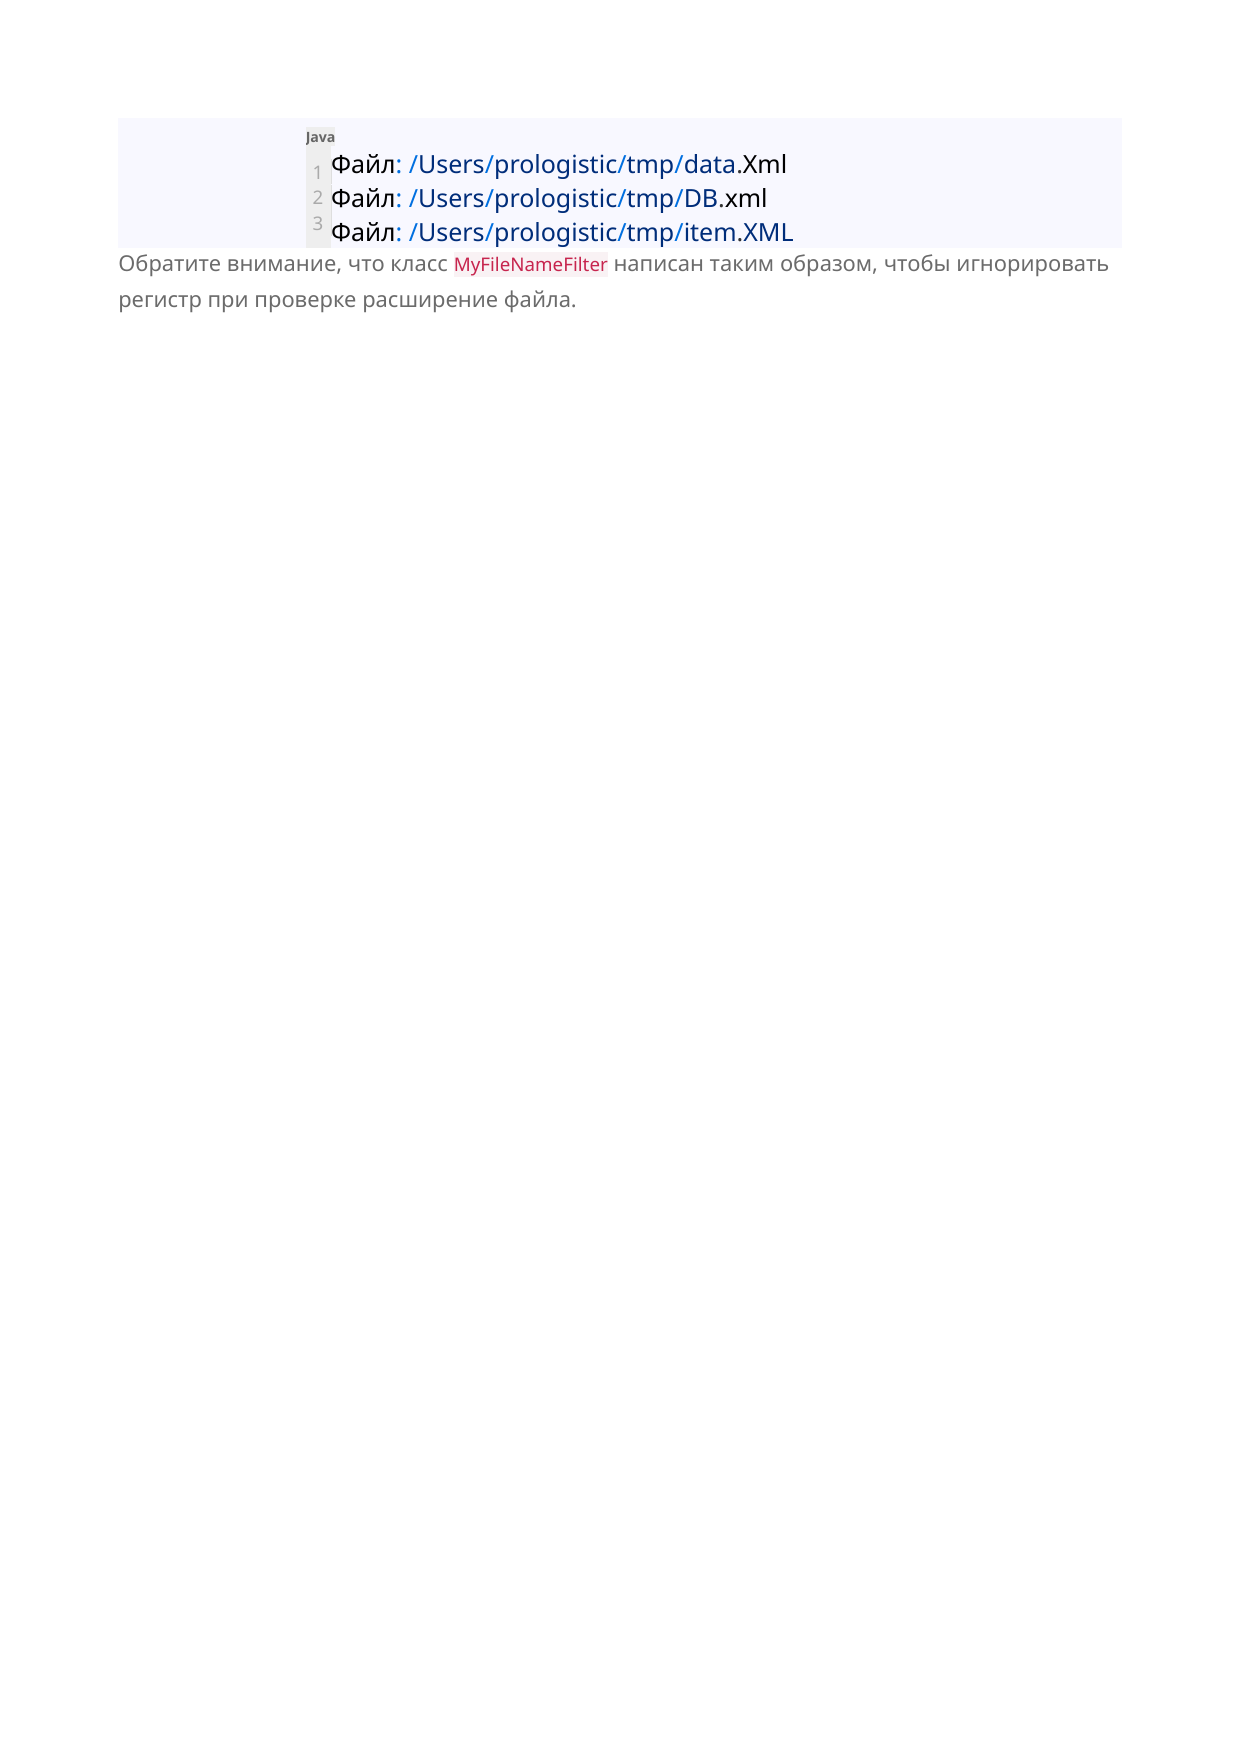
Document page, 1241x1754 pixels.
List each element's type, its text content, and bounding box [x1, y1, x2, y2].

text Java [118, 118, 1122, 161]
text Обратите внимание, что класс MyFileNameFilter написан таким образом, чтобы игнорировать регистр при проверке расширение файла. [118, 248, 1122, 314]
table_header 1 2 3 [306, 146, 331, 248]
